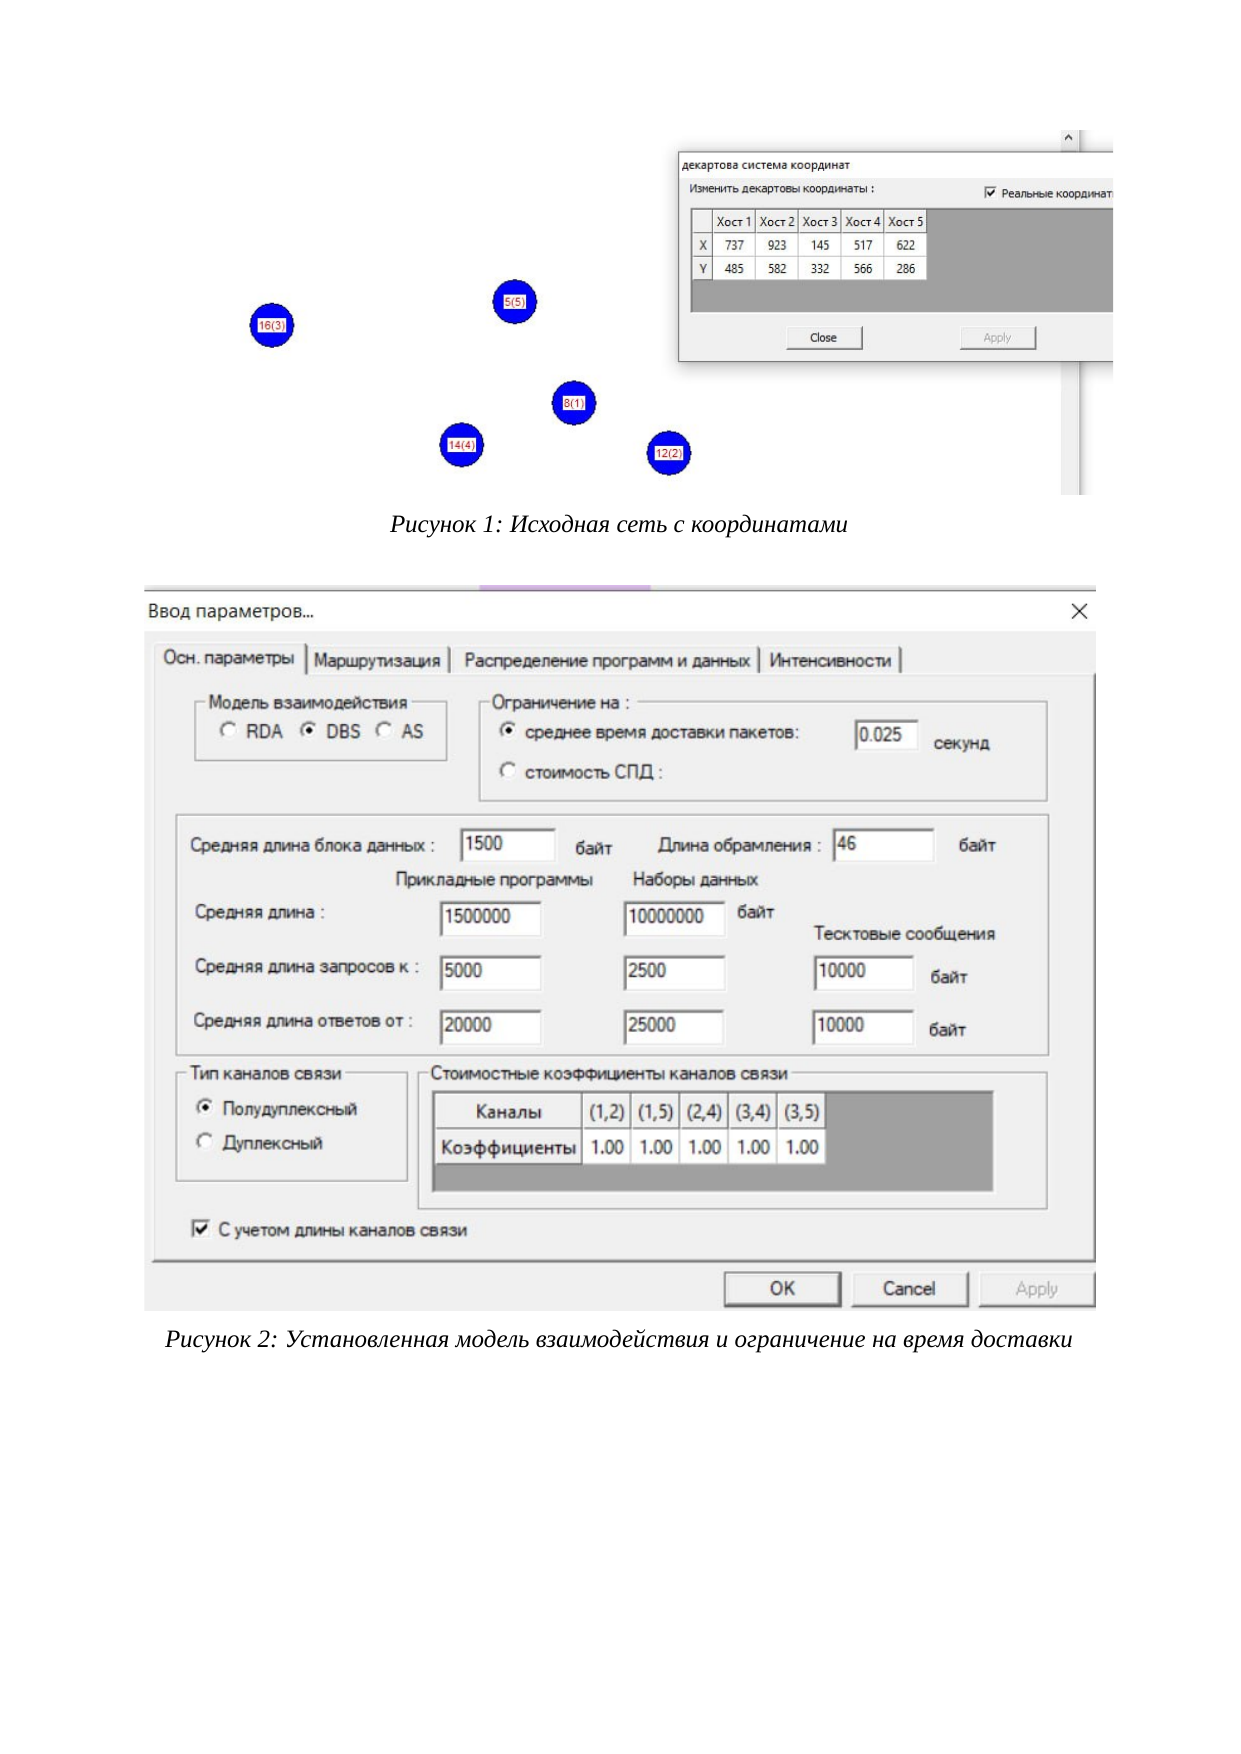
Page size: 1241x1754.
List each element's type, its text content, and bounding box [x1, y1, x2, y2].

text Рисунок 2: Установленная модель взаимодействия и ограничение на время доставки [144, 1311, 1096, 1353]
picture [127, 130, 1114, 495]
text Рисунок 1: Исходная сеть с координатами [127, 495, 1113, 538]
picture [144, 585, 1096, 1311]
